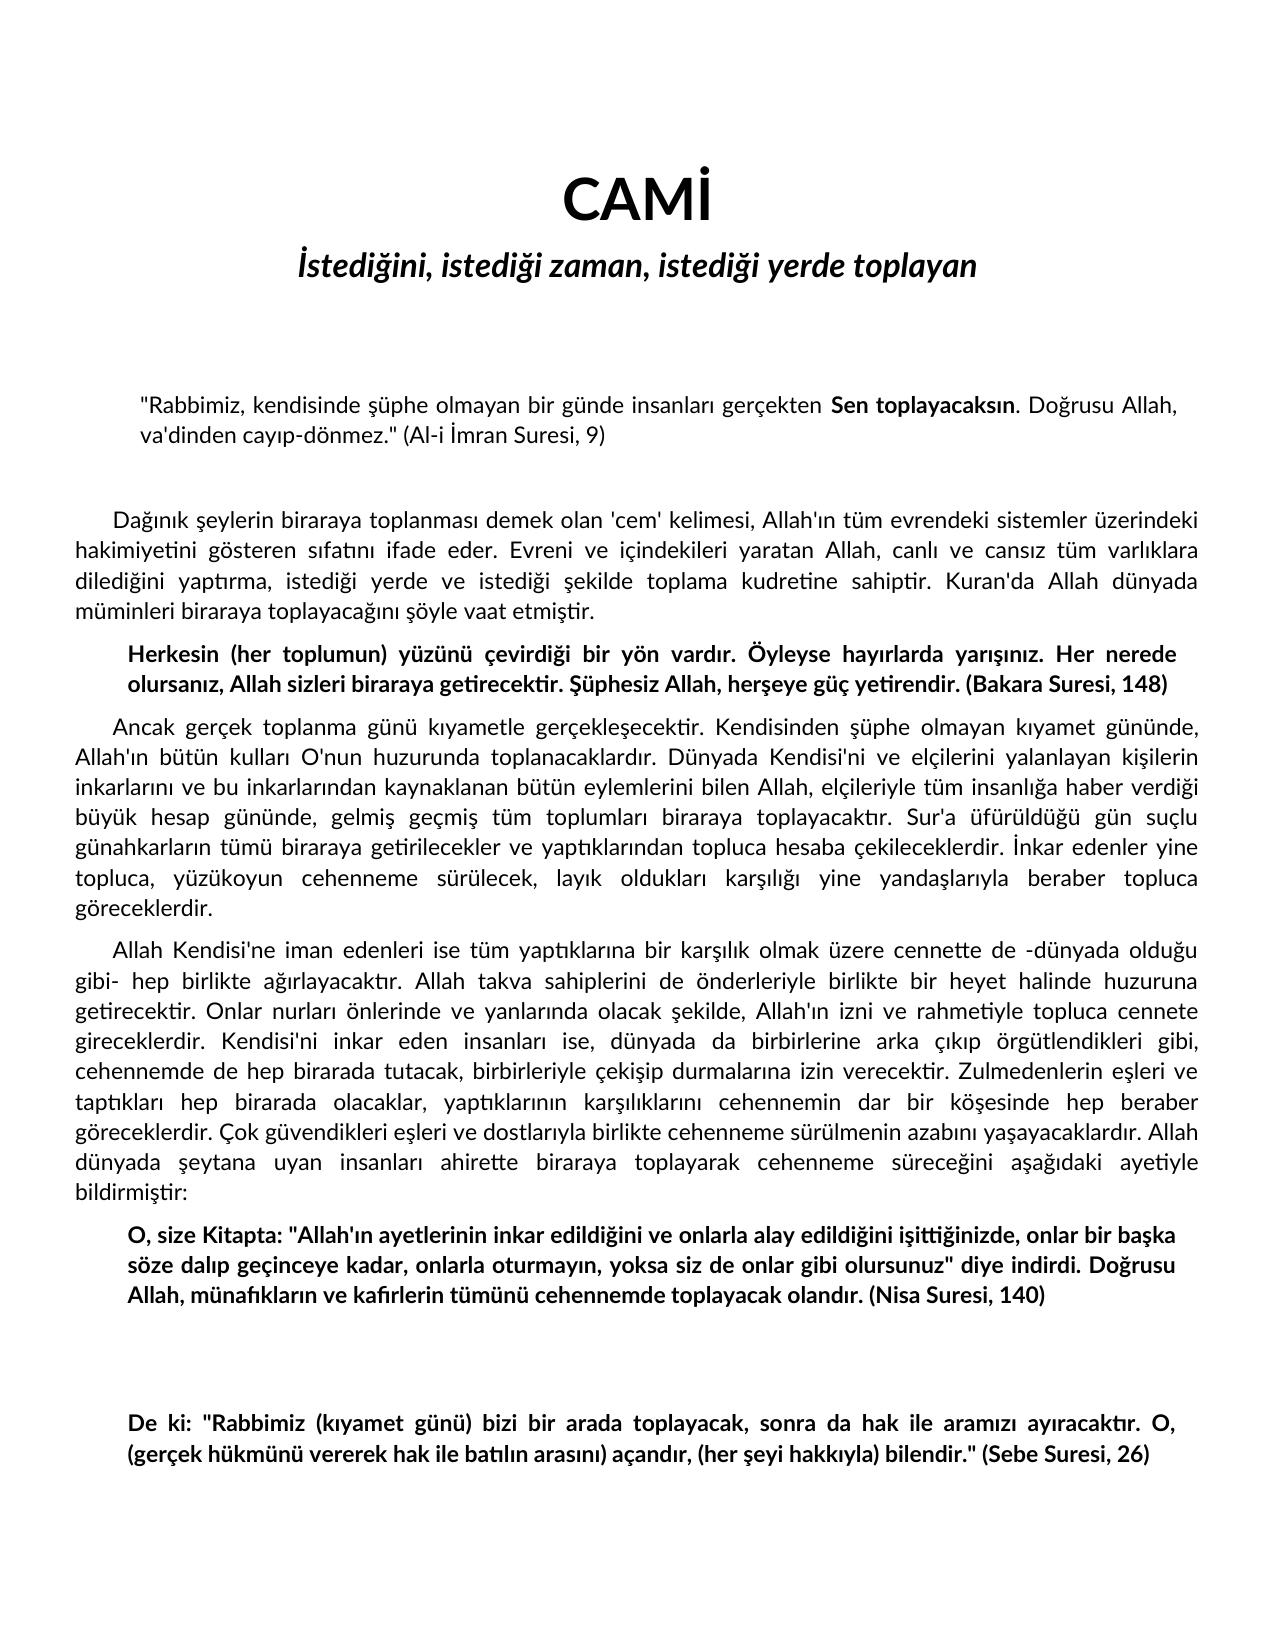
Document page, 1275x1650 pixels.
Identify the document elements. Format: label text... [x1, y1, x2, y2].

text De ki: "Rabbimiz (kıyamet günü) bizi bir arada toplayacak, sonra da hak ile aramızı ayıracaktır. O, (gerçek hükmünü vererek hak ile batılın arasını) açandır, (her şeyi hakkıyla) bilendir." (Sebe Suresi, 26) [127, 1409, 1177, 1467]
text Ancak gerçek toplanma günü kıyametle gerçekleşecektir. Kendisinden şüphe olmayan kıyamet gününde, Allah'ın bütün kulları O'nun huzurunda toplanacaklardır. Dünyada Kendisi'ni ve elçilerini yalanlayan kişilerin inkarlarını ve bu inkarlarından kaynaklanan bütün eylemlerini bilen Allah, elçileriyle tüm insanlığa haber verdiği büyük hesap gününde, gelmiş geçmiş tüm toplumları biraraya toplayacaktır. Sur'a üfürüldüğü gün suçlu günahkarların tümü biraraya getirilecekler ve yaptıklarından topluca hesaba çekileceklerdir. İnkar edenler yine topluca, yüzükoyun cehenneme sürülecek, layık oldukları karşılığı yine yandaşlarıyla beraber topluca göreceklerdir. [75, 712, 1200, 921]
text İstediğini, istediği zaman, istediği yerde toplayan [75, 245, 1200, 285]
text "Rabbimiz, kendisinde şüphe olmayan bir günde insanları gerçekten Sen toplayacaksın. Doğrusu Allah, va'dinden cayıp-dönmez." (Al-i İmran Suresi, 9) [140, 390, 1178, 448]
subtitle CAMİ [75, 162, 1200, 232]
text O, size Kitapta: "Allah'ın ayetlerinin inkar edildiğini ve onlarla alay edildiğini işittiğinizde, onlar bir başka söze dalıp geçinceye kadar, onlarla oturmayın, yoksa siz de onlar gibi olursunuz" diye indirdi. Doğrusu Allah, münafıkların ve kafirlerin tümünü cehennemde toplayacak olandır. (Nisa Suresi, 140) [127, 1221, 1177, 1308]
text Allah Kendisi'ne iman edenleri ise tüm yaptıklarına bir karşılık olmak üzere cennette de -dünyada olduğu gibi- hep birlikte ağırlayacaktır. Allah takva sahiplerini de önderleriyle birlikte bir heyet halinde huzuruna getirecektir. Onlar nurları önlerinde ve yanlarında olacak şekilde, Allah'ın izni ve rahmetiyle topluca cennete gireceklerdir. Kendisi'ni inkar eden insanları ise, dünyada da birbirlerine arka çıkıp örgütlendikleri gibi, cehennemde de hep birarada tutacak, birbirleriyle çekişip durmalarına izin verecektir. Zulmedenlerin eşleri ve taptıkları hep birarada olacaklar, yaptıklarının karşılıklarını cehennemin dar bir köşesinde hep beraber göreceklerdir. Çok güvendikleri eşleri ve dostlarıyla birlikte cehenneme sürülmenin azabını yaşayacaklardır. Allah dünyada şeytana uyan insanları ahirette biraraya toplayarak cehenneme süreceğini aşağıdaki ayetiyle bildirmiştir: [75, 936, 1200, 1205]
text Herkesin (her toplumun) yüzünü çevirdiği bir yön vardır. Öyleyse hayırlarda yarışınız. Her nerede olursanız, Allah sizleri biraraya getirecektir. Şüphesiz Allah, herşeye güç yetirendir. (Bakara Suresi, 148) [127, 639, 1177, 697]
text Dağınık şeylerin biraraya toplanması demek olan 'cem' kelimesi, Allah'ın tüm evrendeki sistemler üzerindeki hakimiyetini gösteren sıfatını ifade eder. Evreni ve içindekileri yaratan Allah, canlı ve cansız tüm varlıklara dilediğini yaptırma, istediği yerde ve istediği şekilde toplama kudretine sahiptir. Kuran'da Allah dünyada müminleri biraraya toplayacağını şöyle vaat etmiştir. [75, 506, 1200, 624]
